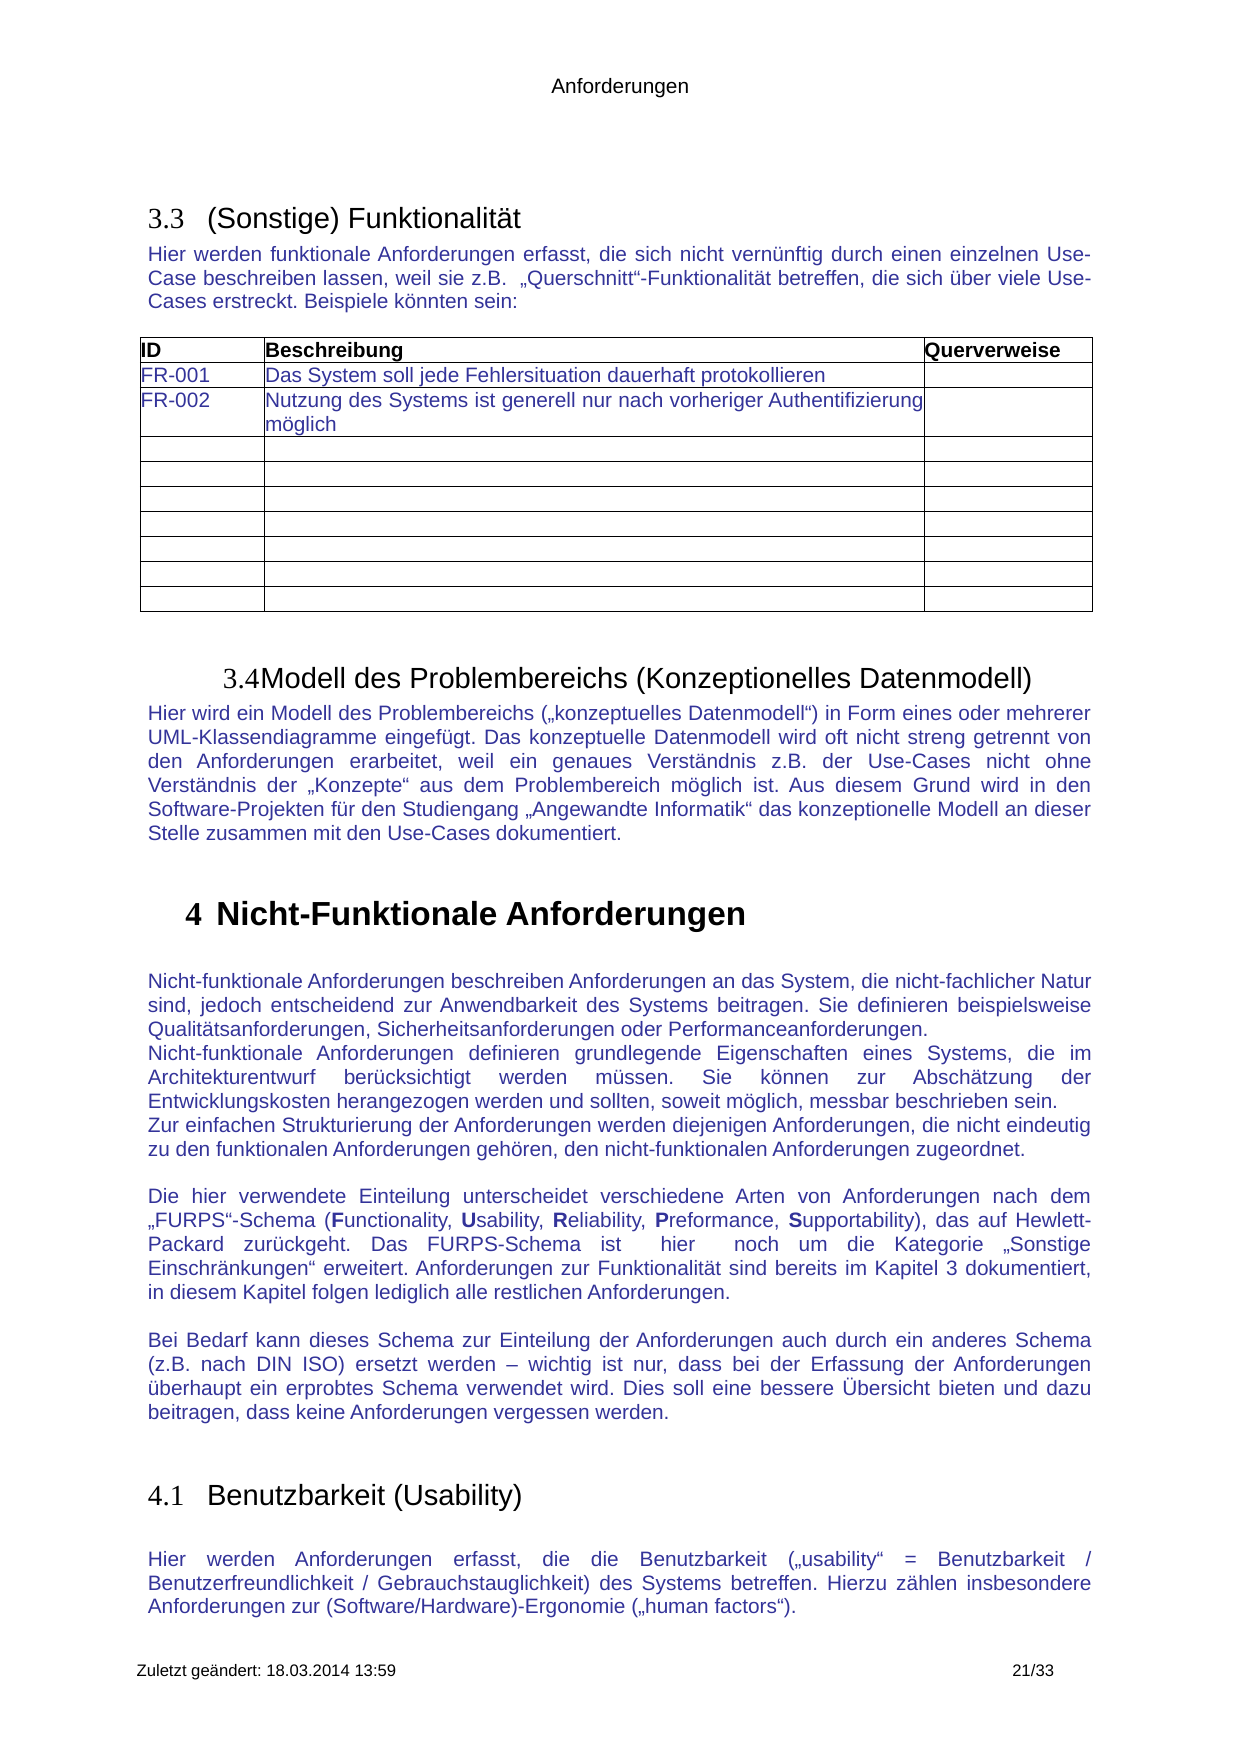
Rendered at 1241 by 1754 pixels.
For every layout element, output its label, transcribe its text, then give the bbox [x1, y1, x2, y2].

table_cell [925, 388, 1092, 436]
text Nicht-funktionale Anforderungen definieren grundlegende Eigenschaften eines Systems, die im Architekturentwurf berücksichtigt werden müssen. Sie können zur Abschätzung der Entwicklungskosten herangezogen werden und sollten, soweit möglich, messbar beschrieben sein. [148, 1041, 1092, 1112]
table_cell [925, 462, 1092, 486]
text Hier wird ein Modell des Problembereichs („konzeptuelles Datenmodell“) in Form eines oder mehrerer UML-Klassendiagramme eingefügt. Das konzeptuelle Datenmodell wird oft nicht streng getrennt von den Anforderungen erarbeitet, weil ein genaues Verständnis z.B. der Use-Cases nicht ohne Verständnis der „Konzepte“ aus dem Problembereich möglich ist. Aus diesem Grund wird in den Software-Projekten für den Studiengang „Angewandte Informatik“ das konzeptionelle Modell an dieser Stelle zusammen mit den Use-Cases dokumentiert. [148, 701, 1092, 845]
table_cell [265, 437, 924, 461]
table_cell [141, 487, 264, 511]
table_cell FR-001 [141, 363, 264, 387]
table_cell [925, 363, 1092, 387]
table_cell Nutzung des Systems ist generell nur nach vorheriger Authentifizierung möglich [265, 388, 924, 436]
table_cell [265, 587, 924, 611]
table_cell [265, 562, 924, 586]
table_cell [141, 512, 264, 536]
table_cell [141, 462, 264, 486]
table_cell [141, 537, 264, 561]
table_cell [141, 562, 264, 586]
subtitle Nicht-Funktionale Anforderungen [185, 894, 1092, 932]
table_header Querverweise [925, 338, 1092, 362]
table_header Beschreibung [265, 338, 924, 362]
table_cell FR-002 [141, 388, 264, 436]
table_cell [265, 487, 924, 511]
subtitle Modell des Problembereichs (Konzeptionelles Datenmodell) [223, 661, 1092, 695]
table_cell [925, 562, 1092, 586]
text Hier werden funktionale Anforderungen erfasst, die sich nicht vernünftig durch einen einzelnen Use-Case beschreiben lassen, weil sie z.B. „Querschnitt“-Funktionalität betreffen, die sich über viele Use-Cases erstreckt. Beispiele könnten sein: [148, 241, 1092, 313]
subtitle (Sonstige) Funktionalität [148, 201, 1092, 235]
table_cell [265, 537, 924, 561]
text Hier werden Anforderungen erfasst, die die Benutzbarkeit („usability“ = Benutzbarkeit / Benutzerfreundlichkeit / Gebrauchstauglichkeit) des Systems betreffen. Hierzu zählen insbesondere Anforderungen zur (Software/Hardware)-Ergonomie („human factors“). [148, 1546, 1092, 1618]
text Die hier verwendete Einteilung unterscheidet verschiedene Arten von Anforderungen nach dem „FURPS“-Schema (Functionality, Usability, Reliability, Preformance, Supportability), das auf Hewlett-Packard zurückgeht. Das FURPS-Schema ist hier noch um die Kategorie „Sonstige Einschränkungen“ erweitert. Anforderungen zur Funktionalität sind bereits im Kapitel 3 dokumentiert, in diesem Kapitel folgen lediglich alle restlichen Anforderungen. [148, 1184, 1092, 1304]
table_header ID [141, 338, 264, 362]
table_cell [925, 487, 1092, 511]
table_cell [141, 587, 264, 611]
text Nicht-funktionale Anforderungen beschreiben Anforderungen an das System, die nicht-fachlicher Natur sind, jedoch entscheidend zur Anwendbarkeit des Systems beitragen. Sie definieren beispielsweise Qualitätsanforderungen, Sicherheitsanforderungen oder Performanceanforderungen. [148, 969, 1092, 1041]
text Zur einfachen Strukturierung der Anforderungen werden diejenigen Anforderungen, die nicht eindeutig zu den funktionalen Anforderungen gehören, den nicht-funktionalen Anforderungen zugeordnet. [148, 1112, 1092, 1160]
table_cell [265, 512, 924, 536]
table_cell [925, 437, 1092, 461]
table_cell [925, 512, 1092, 536]
table_cell [265, 462, 924, 486]
text Bei Bedarf kann dieses Schema zur Einteilung der Anforderungen auch durch ein anderes Schema (z.B. nach DIN ISO) ersetzt werden – wichtig ist nur, dass bei der Erfassung der Anforderungen überhaupt ein erprobtes Schema verwendet wird. Dies soll eine bessere Übersicht bieten und dazu beitragen, dass keine Anforderungen vergessen werden. [148, 1328, 1092, 1424]
table_cell [925, 537, 1092, 561]
table_cell [925, 587, 1092, 611]
table_cell [141, 437, 264, 461]
table_cell Das System soll jede Fehlersituation dauerhaft protokollieren [265, 363, 924, 387]
subtitle Benutzbarkeit (Usability) [148, 1478, 1092, 1511]
